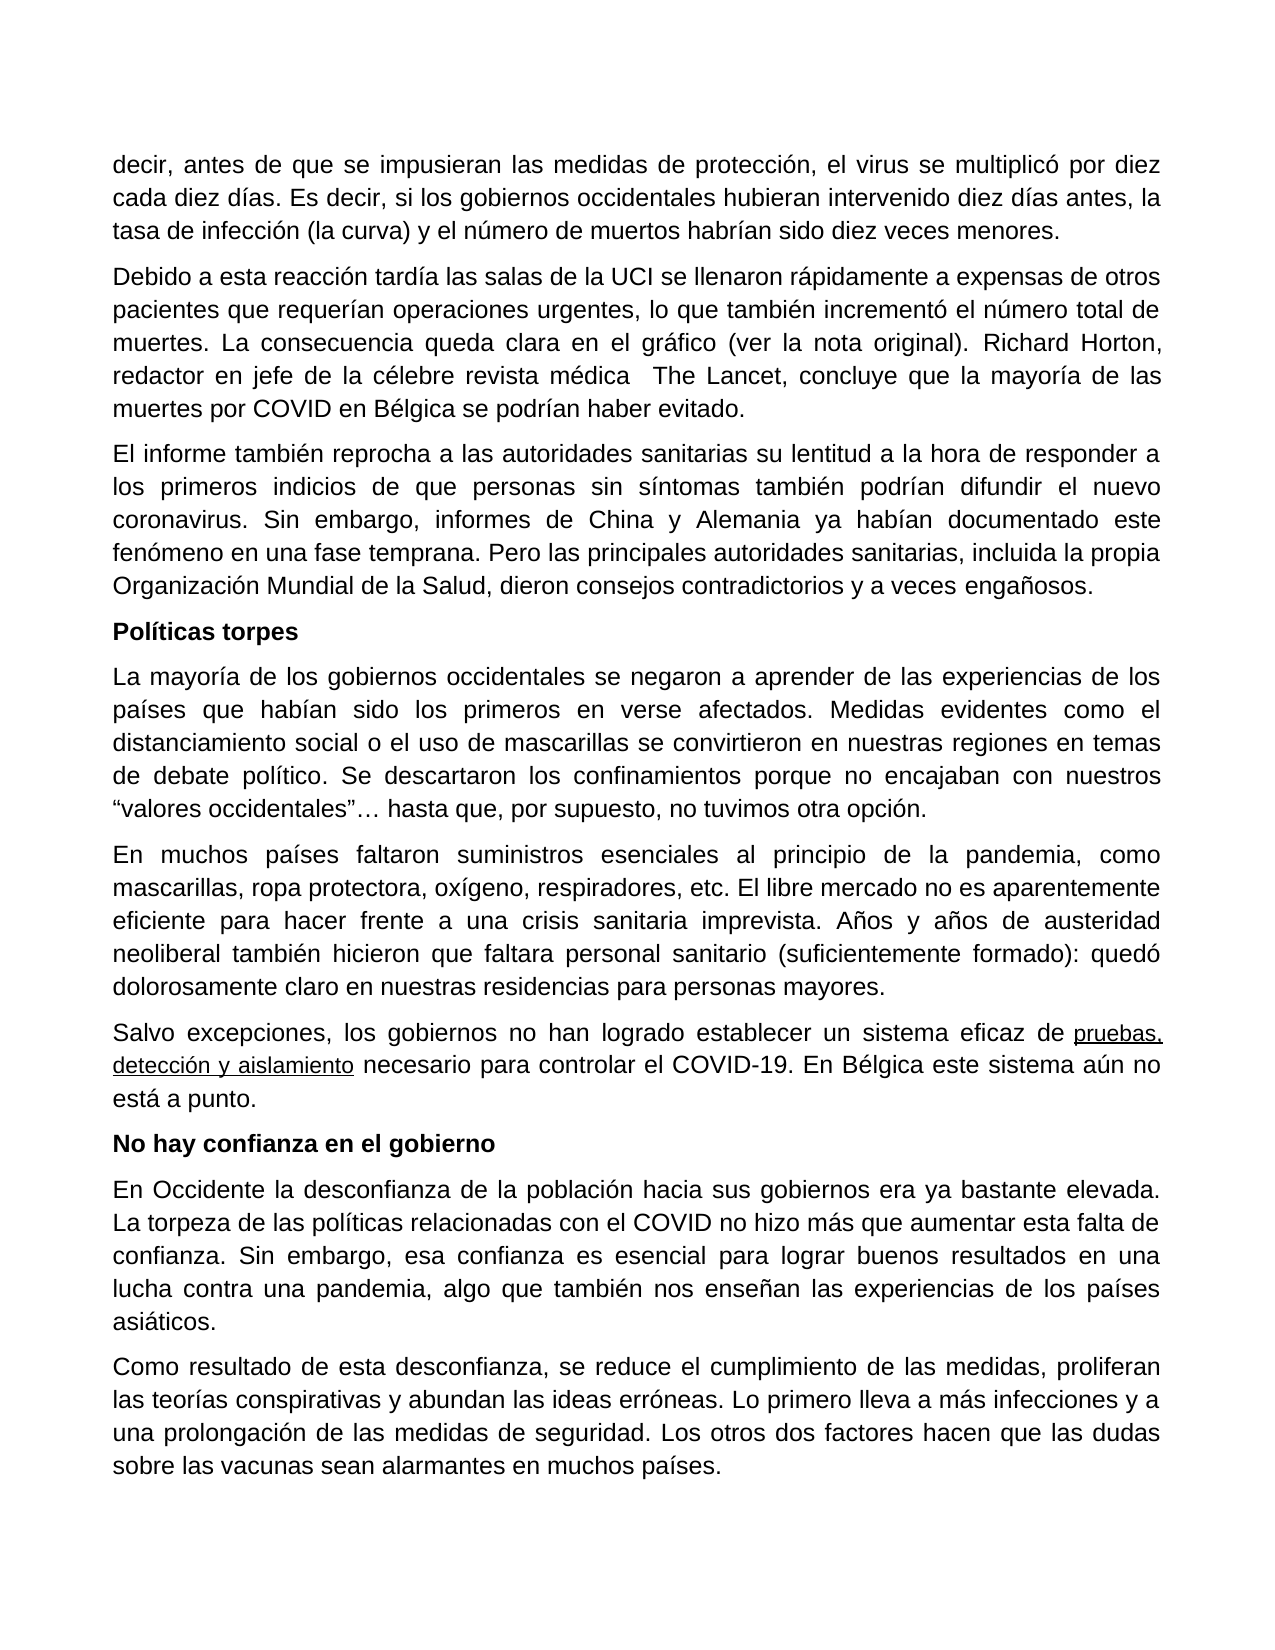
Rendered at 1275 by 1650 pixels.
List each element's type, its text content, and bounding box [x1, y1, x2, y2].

text En muchos países faltaron suministros esenciales al principio de la pandemia, como mascarillas, ropa protectora, oxígeno, respiradores, etc. El libre mercado no es aparentemente eficiente para hacer frente a una crisis sanitaria imprevista. Años y años de austeridad neoliberal también hicieron que faltara personal sanitario (suficientemente formado): quedó dolorosamente claro en nuestras residencias para personas mayores. [112, 840, 1162, 1001]
text La mayoría de los gobiernos occidentales se negaron a aprender de las experiencias de los países que habían sido los primeros en verse afectados. Medidas evidentes como el distanciamiento social o el uso de mascarillas se convirtieron en nuestras regiones en temas de debate político. Se descartaron los confinamientos porque no encajaban con nuestros “valores occidentales”… hasta que, por supuesto, no tuvimos otra opción. [112, 662, 1162, 823]
text Como resultado de esta desconfianza, se reduce el cumplimiento de las medidas, proliferan las teorías conspirativas y abundan las ideas erróneas. Lo primero lleva a más infecciones y a una prolongación de las medidas de seguridad. Los otros dos factores hacen que las dudas sobre las vacunas sean alarmantes en muchos países. [112, 1352, 1162, 1480]
subtitle No hay confianza en el gobierno [112, 1129, 1162, 1158]
text decir, antes de que se impusieran las medidas de protección, el virus se multiplicó por diez cada diez días. Es decir, si los gobiernos occidentales hubieran intervenido diez días antes, la tasa de infección (la curva) y el número de muertos habrían sido diez veces menores. [112, 150, 1162, 245]
text Salvo excepciones, los gobiernos no han logrado establecer un sistema eficaz de pruebas, detección y aislamiento necesario para controlar el COVID-19. En Bélgica este sistema aún no está a punto. [112, 1017, 1162, 1112]
subtitle Políticas torpes [112, 617, 1162, 646]
text En Occidente la desconfianza de la población hacia sus gobiernos era ya bastante elevada. La torpeza de las políticas relacionadas con el COVID no hizo más que aumentar esta falta de confianza. Sin embargo, esa confianza es esencial para lograr buenos resultados en una lucha contra una pandemia, algo que también nos enseñan las experiencias de los países asiáticos. [112, 1174, 1162, 1335]
text El informe también reprocha a las autoridades sanitarias su lentitud a la hora de responder a los primeros indicios de que personas sin síntomas también podrían difundir el nuevo coronavirus. Sin embargo, informes de China y Alemania ya habían documentado este fenómeno en una fase temprana. Pero las principales autoridades sanitarias, incluida la propia Organización Mundial de la Salud, dieron consejos contradictorios y a veces engañosos. [112, 439, 1162, 600]
text Debido a esta reacción tardía las salas de la UCI se llenaron rápidamente a expensas de otros pacientes que requerían operaciones urgentes, lo que también incrementó el número total de muertes. La consecuencia queda clara en el gráfico (ver la nota original). Richard Horton, redactor en jefe de la célebre revista médica The Lancet, concluye que la mayoría de las muertes por COVID en Bélgica se podrían haber evitado. [112, 262, 1162, 422]
